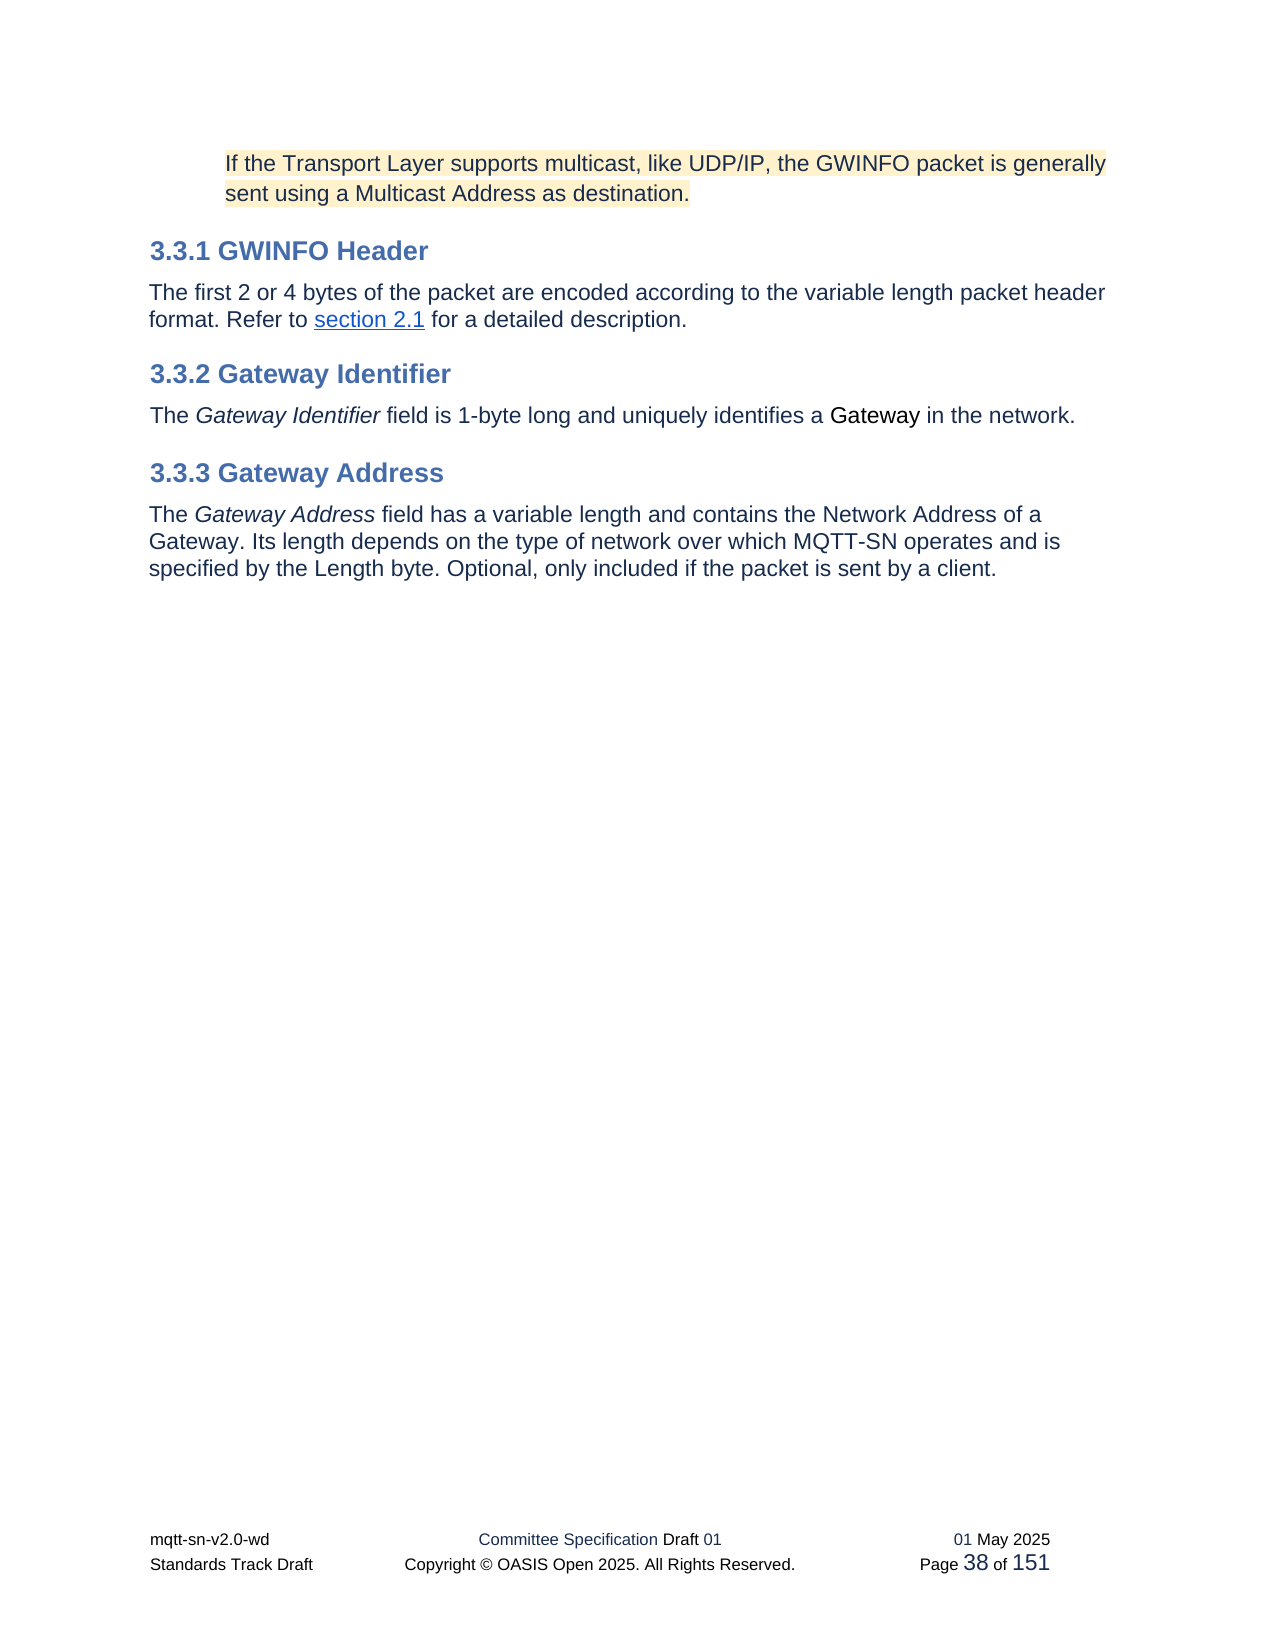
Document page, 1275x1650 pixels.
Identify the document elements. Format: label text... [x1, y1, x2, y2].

text The first 2 or 4 bytes of the packet are encoded according to the variable length packet header format. Refer to section 2.1 for a detailed description. [148, 279, 1124, 333]
text The Gateway Identifier field is 1-byte long and uniquely identifies a Gateway in the network. [149, 402, 1124, 428]
text The Gateway Address field has a variable length and contains the Network Address of a Gateway. Its length depends on the type of network over which MQTT-SN operates and is specified by the Length byte. Optional, only included if the packet is sent by a client. [148, 501, 1124, 582]
subtitle 3.3.2 Gateway Identifier [150, 358, 1124, 389]
text If the Transport Layer supports multicast, like UDP/IP, the GWINFO packet is generally sent using a Multicast Address as destination. [225, 150, 1124, 207]
subtitle 3.3.1 GWINFO Header [150, 235, 1124, 267]
subtitle 3.3.3 Gateway Address [150, 457, 1124, 488]
